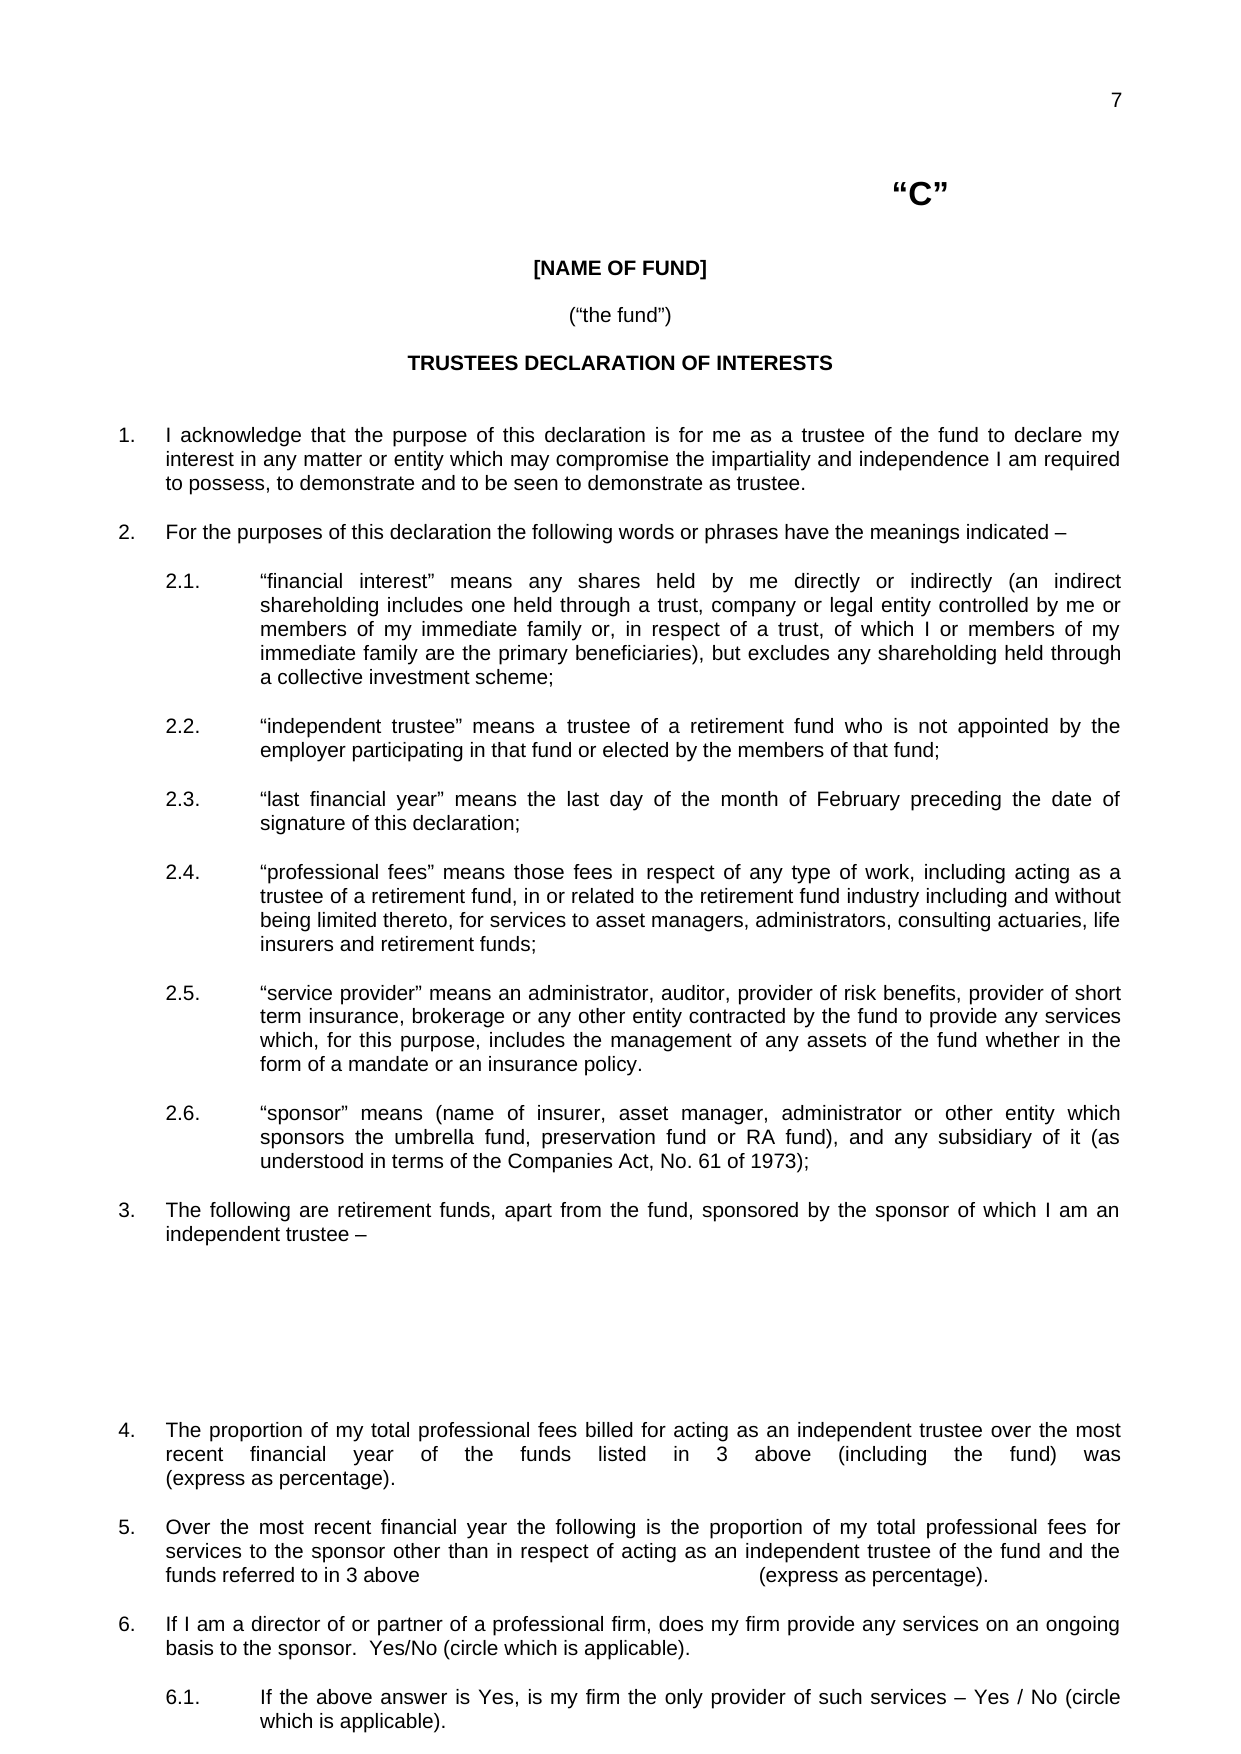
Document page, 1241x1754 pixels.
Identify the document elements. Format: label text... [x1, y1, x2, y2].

list The following are retirement funds, apart from the fund, sponsored by the sponsor of which I am an independent trustee – [118, 1198, 1122, 1246]
list Over the most recent financial year the following is the proportion of my total professional fees for services to the sponsor other than in respect of acting as an independent trustee of the fund and the funds referred to in 3 above (express as percentage). [118, 1515, 1122, 1587]
list I acknowledge that the purpose of this declaration is for me as a trustee of the fund to declare my interest in any matter or entity which may compromise the impartiality and independence I am required to possess, to demonstrate and to be seen to demonstrate as trustee. [118, 423, 1122, 495]
list “financial interest” means any shares held by me directly or indirectly (an indirect shareholding includes one held through a trust, company or legal entity controlled by me or members of my immediate family or, in respect of a trust, of which I or members of my immediate family are the primary beneficiaries), but excludes any shareholding held through a collective investment scheme; [165, 569, 1122, 689]
text (“the fund”) [118, 303, 1122, 327]
text [NAME OF FUND] [118, 255, 1122, 279]
list For the purposes of this declaration the following words or phrases have the meanings indicated – [118, 520, 1122, 544]
list “sponsor” means (name of insurer, asset manager, administrator or other entity which sponsors the umbrella fund, preservation fund or RA fund), and any subsidiary of it (as understood in terms of the Companies Act, No. 61 of 1973); [165, 1101, 1122, 1173]
list “last financial year” means the last day of the month of February preceding the date of signature of this declaration; [165, 787, 1122, 834]
list If the above answer is Yes, is my firm the only provider of such services – Yes / No (circle which is applicable). [165, 1684, 1122, 1732]
list “service provider” means an administrator, auditor, provider of risk benefits, provider of short term insurance, brokerage or any other entity contracted by the fund to provide any services which, for this purpose, includes the management of any assets of the fund whether in the form of a mandate or an insurance policy. [165, 980, 1122, 1076]
list If I am a director of or partner of a professional firm, does my firm provide any services on an ongoing basis to the sponsor. Yes/No (circle which is applicable). [118, 1612, 1122, 1659]
list “professional fees” means those fees in respect of any type of work, including acting as a trustee of a retirement fund, in or related to the retirement fund industry including and without being limited thereto, for services to asset managers, administrators, consulting actuaries, life insurers and retirement funds; [165, 859, 1122, 955]
list “independent trustee” means a trustee of a retirement fund who is not appointed by the employer participating in that fund or elected by the members of that fund; [165, 714, 1122, 762]
text “C” [118, 174, 1122, 212]
list The proportion of my total professional fees billed for acting as an independent trustee over the most recent financial year of the funds listed in 3 above (including the fund) was (express as percentage). [118, 1418, 1122, 1490]
text TRUSTEES DECLARATION OF INTERESTS [118, 351, 1122, 375]
